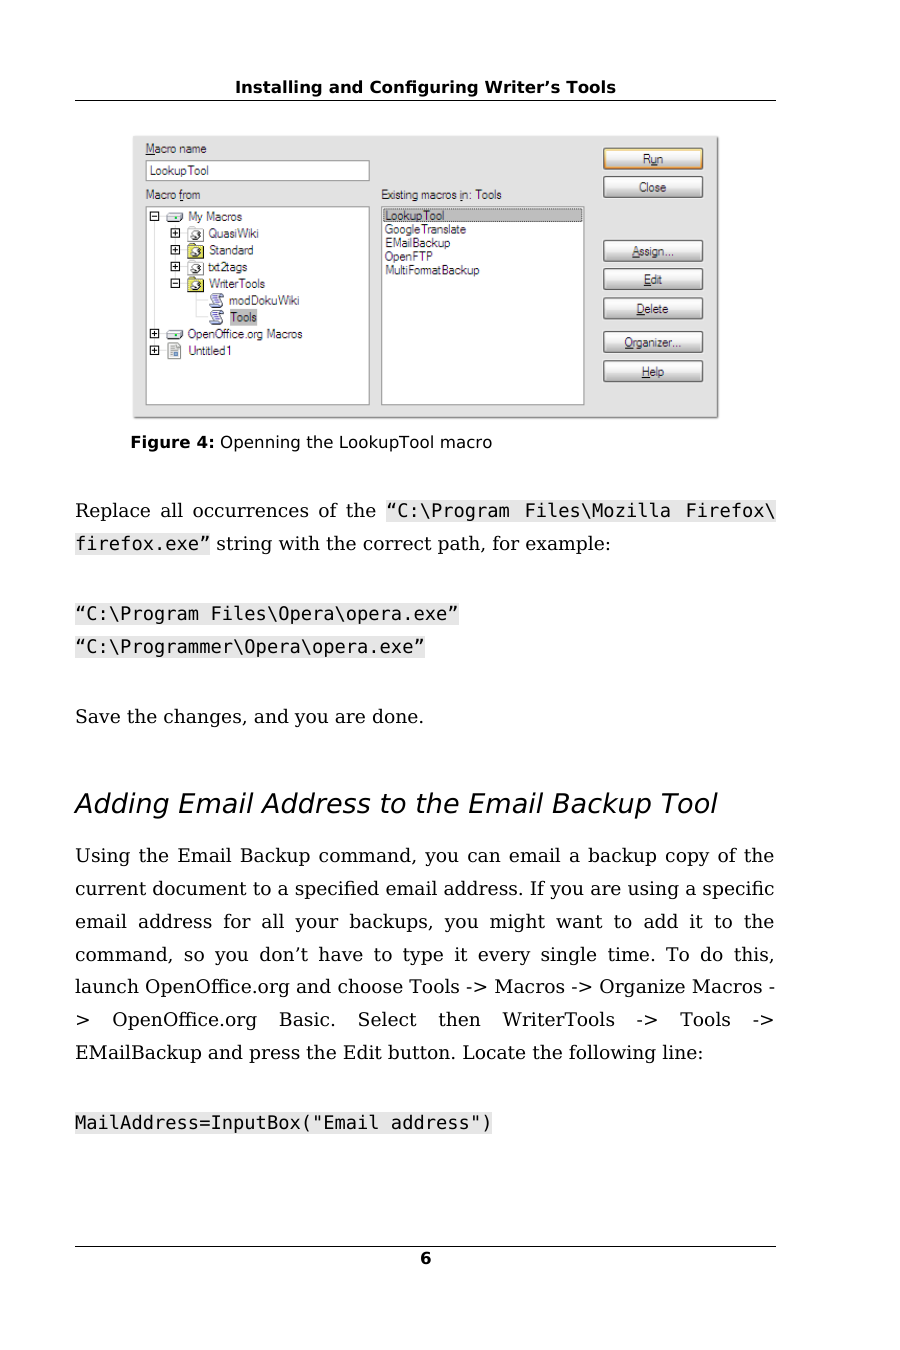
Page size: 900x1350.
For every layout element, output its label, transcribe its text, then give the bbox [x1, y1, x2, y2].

text Figure 4: Openning the LookupTool macro [130, 421, 721, 452]
picture [130, 134, 721, 421]
text MailAddress=InputBox("Email address") [492, 1112, 776, 1134]
text Using the Email Backup command, you can email a backup copy of the current document to a specified email address. If you are using a specific email address for all your backups, you might want to add it to the command, so you don’t have to type it every single time. To do this, launch OpenOffice.org and choose Tools -> Macros -> Organize Macros -> OpenOffice.org Basic. Select then WriterTools -> Tools -> EMailBackup and press the Edit button. Locate the following line: [75, 845, 776, 1064]
text Save the changes, and you are done. [75, 706, 776, 728]
text Replace all occurrences of the “C:\Program Files\Mozilla Firefox\firefox.exe” string with the correct path, for example: [75, 500, 776, 555]
text “C:\Program Files\Opera\opera.exe” “C:\Programmer\Opera\opera.exe” [75, 603, 776, 658]
subtitle Adding Email Address to the Email Backup Tool [75, 789, 776, 820]
